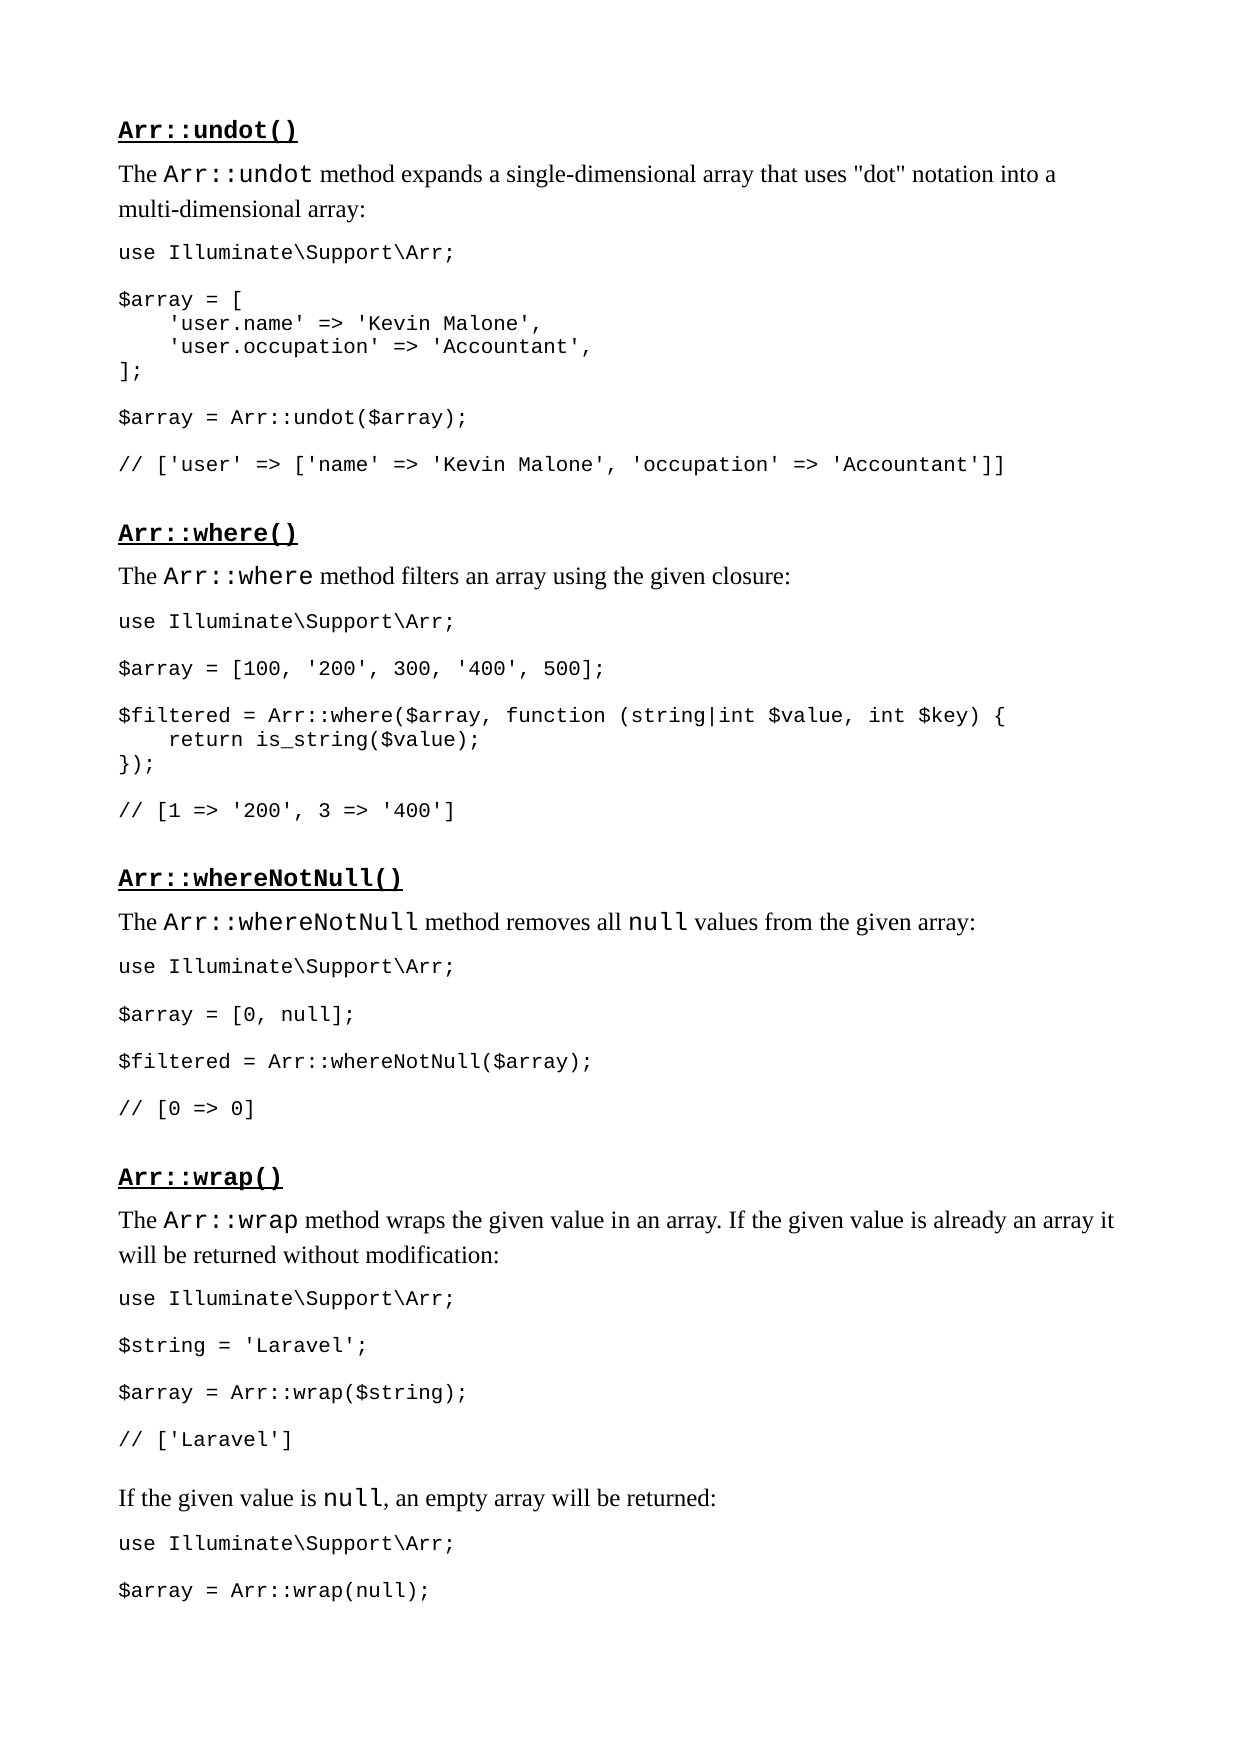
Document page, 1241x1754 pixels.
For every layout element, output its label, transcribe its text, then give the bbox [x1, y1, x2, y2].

text }); [118, 753, 1122, 776]
text // [1 => '200', 3 => '400'] [118, 800, 1122, 824]
text If the given value is null, an empty array will be returned: [118, 1483, 1122, 1513]
text $array = Arr::wrap(null); [118, 1580, 1122, 1603]
text $array = [100, '200', 300, '400', 500]; [118, 658, 1122, 682]
text use Illuminate\Support\Arr; [118, 611, 1122, 634]
subtitle Arr::undot() [118, 118, 1122, 146]
subtitle Arr::wrap() [118, 1164, 1122, 1192]
text use Illuminate\Support\Arr; [118, 1288, 1122, 1311]
text $array = [ [118, 289, 1122, 313]
text 'user.name' => 'Kevin Malone', [118, 313, 1122, 336]
text $string = 'Laravel'; [118, 1335, 1122, 1358]
text // ['Laravel'] [118, 1429, 1122, 1453]
text The Arr::undot method expands a single-dimensional array that uses "dot" notation into a multi-dimensional array: [118, 159, 1122, 223]
text use Illuminate\Support\Arr; [118, 1533, 1122, 1556]
text The Arr::wrap method wraps the given value in an array. If the given value is already an array it will be returned without modification: [118, 1205, 1122, 1269]
text ]; [118, 360, 1122, 383]
text use Illuminate\Support\Arr; [118, 242, 1122, 265]
text $array = Arr::wrap($string); [118, 1382, 1122, 1406]
text $array = [0, null]; [118, 1004, 1122, 1027]
text $filtered = Arr::whereNotNull($array); [118, 1051, 1122, 1075]
text return is_string($value); [118, 729, 1122, 753]
text // [0 => 0] [118, 1098, 1122, 1122]
text $filtered = Arr::where($array, function (string|int $value, int $key) { [118, 706, 1122, 729]
text // ['user' => ['name' => 'Kevin Malone', 'occupation' => 'Accountant']] [118, 454, 1122, 478]
text use Illuminate\Support\Arr; [118, 957, 1122, 980]
text The Arr::whereNotNull method removes all null values from the given array: [118, 907, 1122, 937]
subtitle Arr::where() [118, 520, 1122, 548]
text The Arr::where method filters an array using the given closure: [118, 561, 1122, 592]
text $array = Arr::undot($array); [118, 407, 1122, 431]
subtitle Arr::whereNotNull() [118, 866, 1122, 894]
text 'user.occupation' => 'Accountant', [118, 336, 1122, 360]
